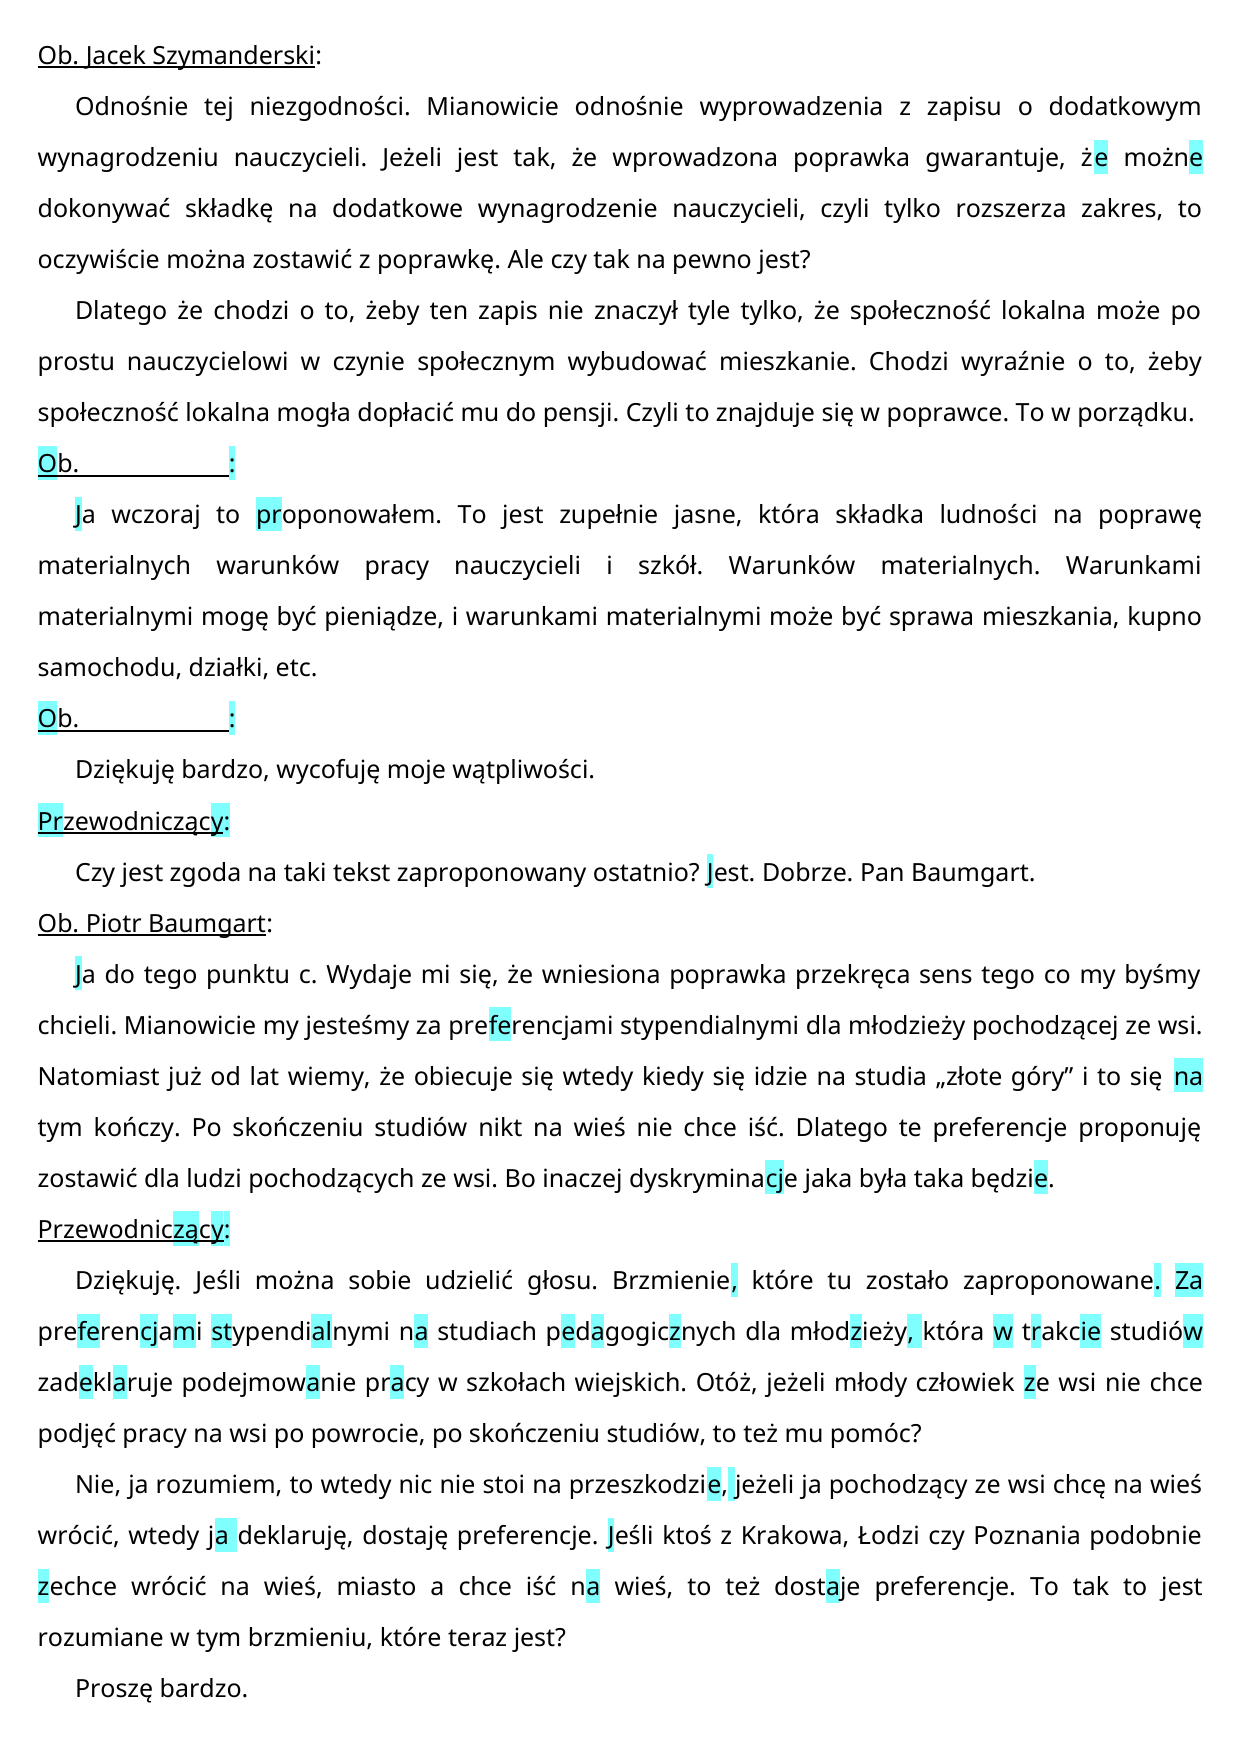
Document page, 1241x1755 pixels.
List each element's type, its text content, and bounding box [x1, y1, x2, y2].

text Dlatego że chodzi o to, żeby ten zapis nie znaczył tyle tylko, że społeczność lokalna może po prostu nauczycielowi w czynie społecznym wybudować mieszkanie. Chodzi wyraźnie o to, żeby społeczność lokalna mogła dopłacić mu do pensji. Czyli to znajduje się w poprawce. To w porządku. [37, 293, 1203, 429]
text Przewodniczący: [37, 803, 1203, 837]
text Ob. Piotr Baumgart: [37, 905, 1203, 939]
text Proszę bardzo. [37, 1671, 1203, 1705]
text Ob. Jacek Szymanderski: [37, 37, 1203, 72]
text Dziękuję. Jeśli można sobie udzielić głosu. Brzmienie, które tu zostało zaproponowane. Za preferencjami stypendialnymi na studiach pedagogicznych dla młodzieży, która w trakcie studiów zadeklaruje podejmowanie pracy w szkołach wiejskich. Otóż, jeżeli młody człowiek ze wsi nie chce podjęć pracy na wsi po powrocie, po skończeniu studiów, to też mu pomóc? [37, 1262, 1203, 1450]
text Przewodniczący: [37, 1211, 1203, 1246]
text Dziękuję bardzo, wycofuję moje wątpliwości. [37, 752, 1203, 786]
text Ob. : [37, 701, 1203, 735]
text Ja do tego punktu c. Wydaje mi się, że wniesiona poprawka przekręca sens tego co my byśmy chcieli. Mianowicie my jesteśmy za preferencjami stypendialnymi dla młodzieży pochodzącej ze wsi. Natomiast już od lat wiemy, że obiecuje się wtedy kiedy się idzie na studia „złote góry” i to się na tym kończy. Po skończeniu studiów nikt na wieś nie chce iść. Dlatego te preferencje proponuję zostawić dla ludzi pochodzących ze wsi. Bo inaczej dyskryminacje jaka była taka będzie. [37, 956, 1203, 1194]
text Ja wczoraj to proponowałem. To jest zupełnie jasne, która składka ludności na poprawę materialnych warunków pracy nauczycieli i szkół. Warunków materialnych. Warunkami materialnymi mogę być pieniądze, i warunkami materialnymi może być sprawa mieszkania, kupno samochodu, działki, etc. [37, 497, 1203, 684]
text Nie, ja rozumiem, to wtedy nic nie stoi na przeszkodzie, jeżeli ja pochodzący ze wsi chcę na wieś wrócić, wtedy ja deklaruję, dostaję preferencje. Jeśli ktoś z Krakowa, Łodzi czy Poznania podobnie zechce wrócić na wieś, miasto a chce iść na wieś, to też dostaje preferencje. To tak to jest rozumiane w tym brzmieniu, które teraz jest? [37, 1467, 1203, 1654]
text Ob. : [37, 446, 1203, 480]
text Odnośnie tej niezgodności. Mianowicie odnośnie wyprowadzenia z zapisu o dodatkowym wynagrodzeniu nauczycieli. Jeżeli jest tak, że wprowadzona poprawka gwarantuje, że możne dokonywać składkę na dodatkowe wynagrodzenie nauczycieli, czyli tylko rozszerza zakres, to oczywiście można zostawić z poprawkę. Ale czy tak na pewno jest? [37, 88, 1203, 276]
text Czy jest zgoda na taki tekst zaproponowany ostatnio? Jest. Dobrze. Pan Baumgart. [37, 854, 1203, 888]
